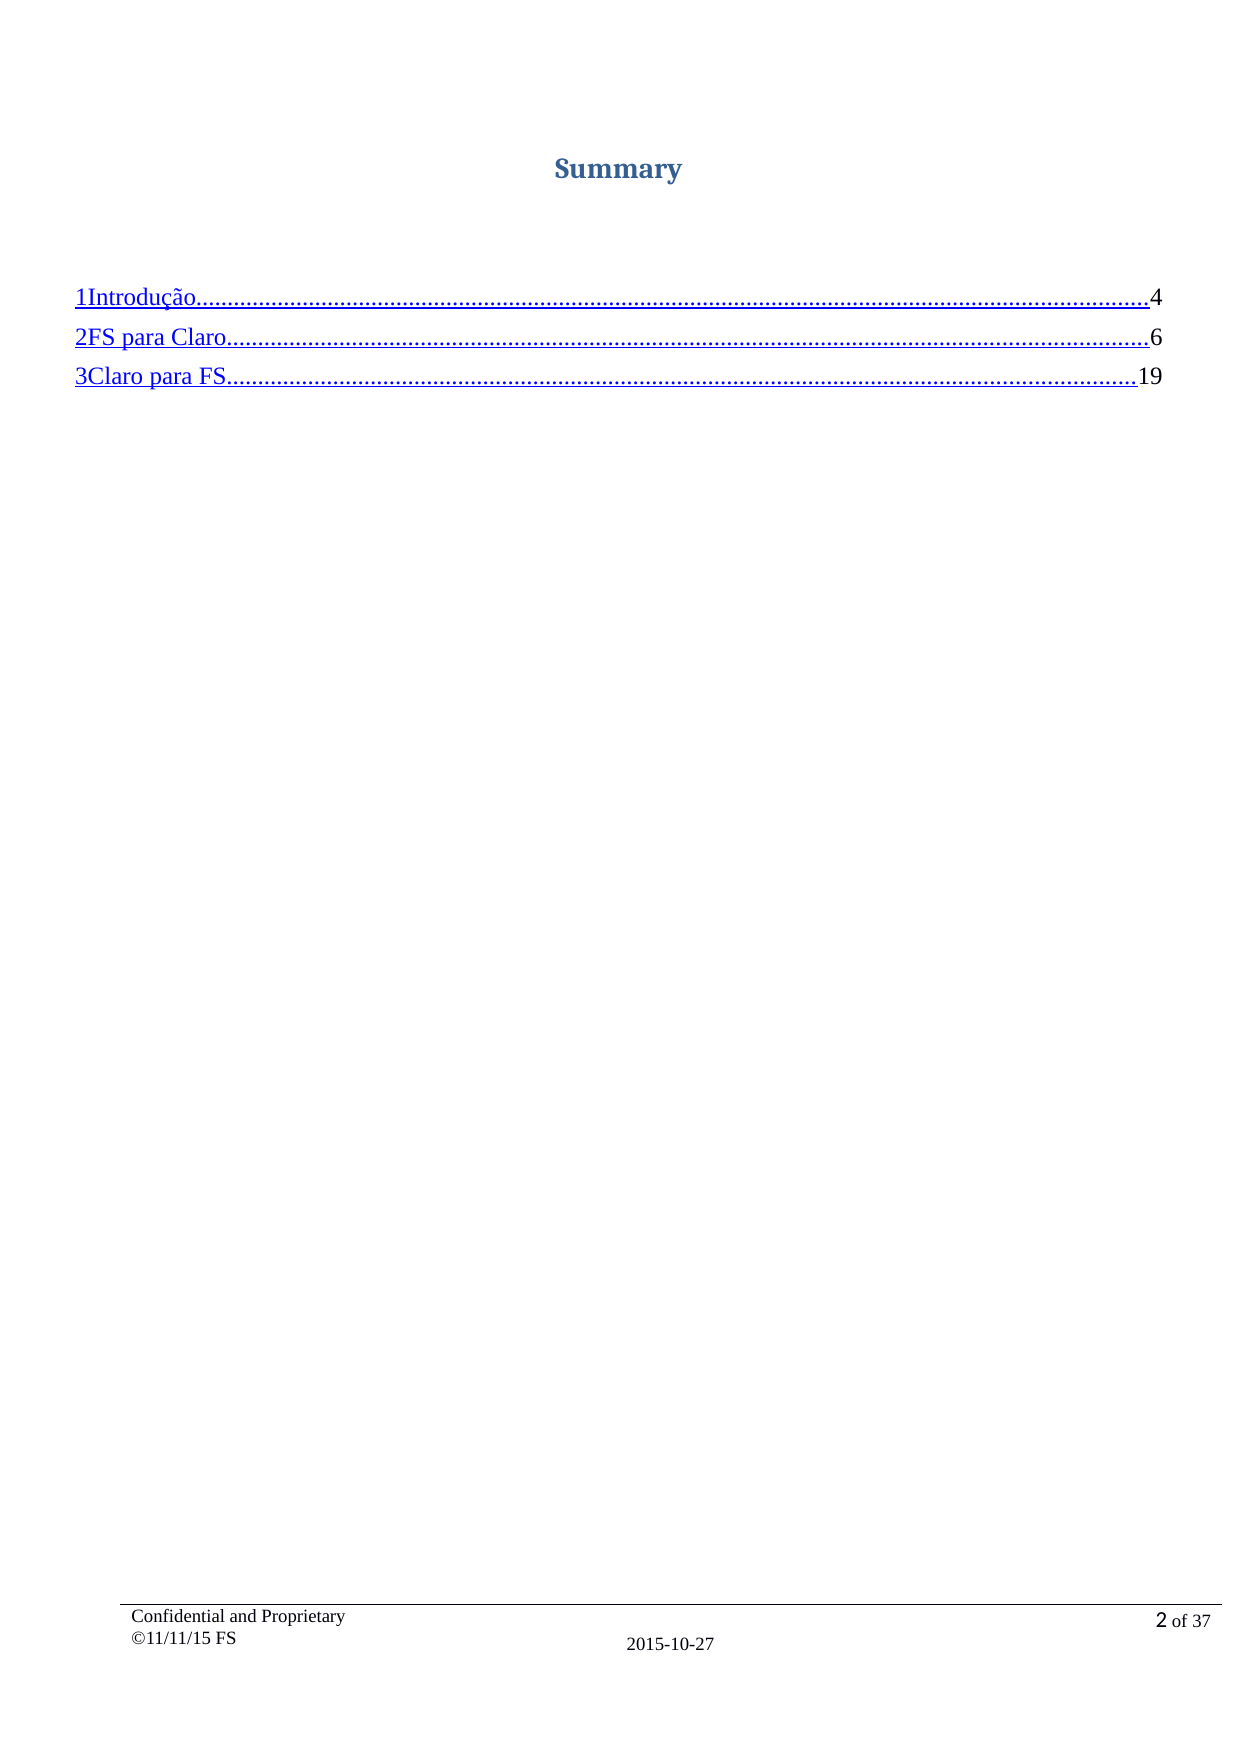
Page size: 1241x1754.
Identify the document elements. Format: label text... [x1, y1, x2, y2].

subtitle Summary [75, 152, 1162, 185]
text 2FS para Claro 6 [75, 322, 1162, 350]
text 3Claro para FS 19 [75, 361, 1162, 389]
text 1Introdução 4 [75, 282, 1162, 311]
